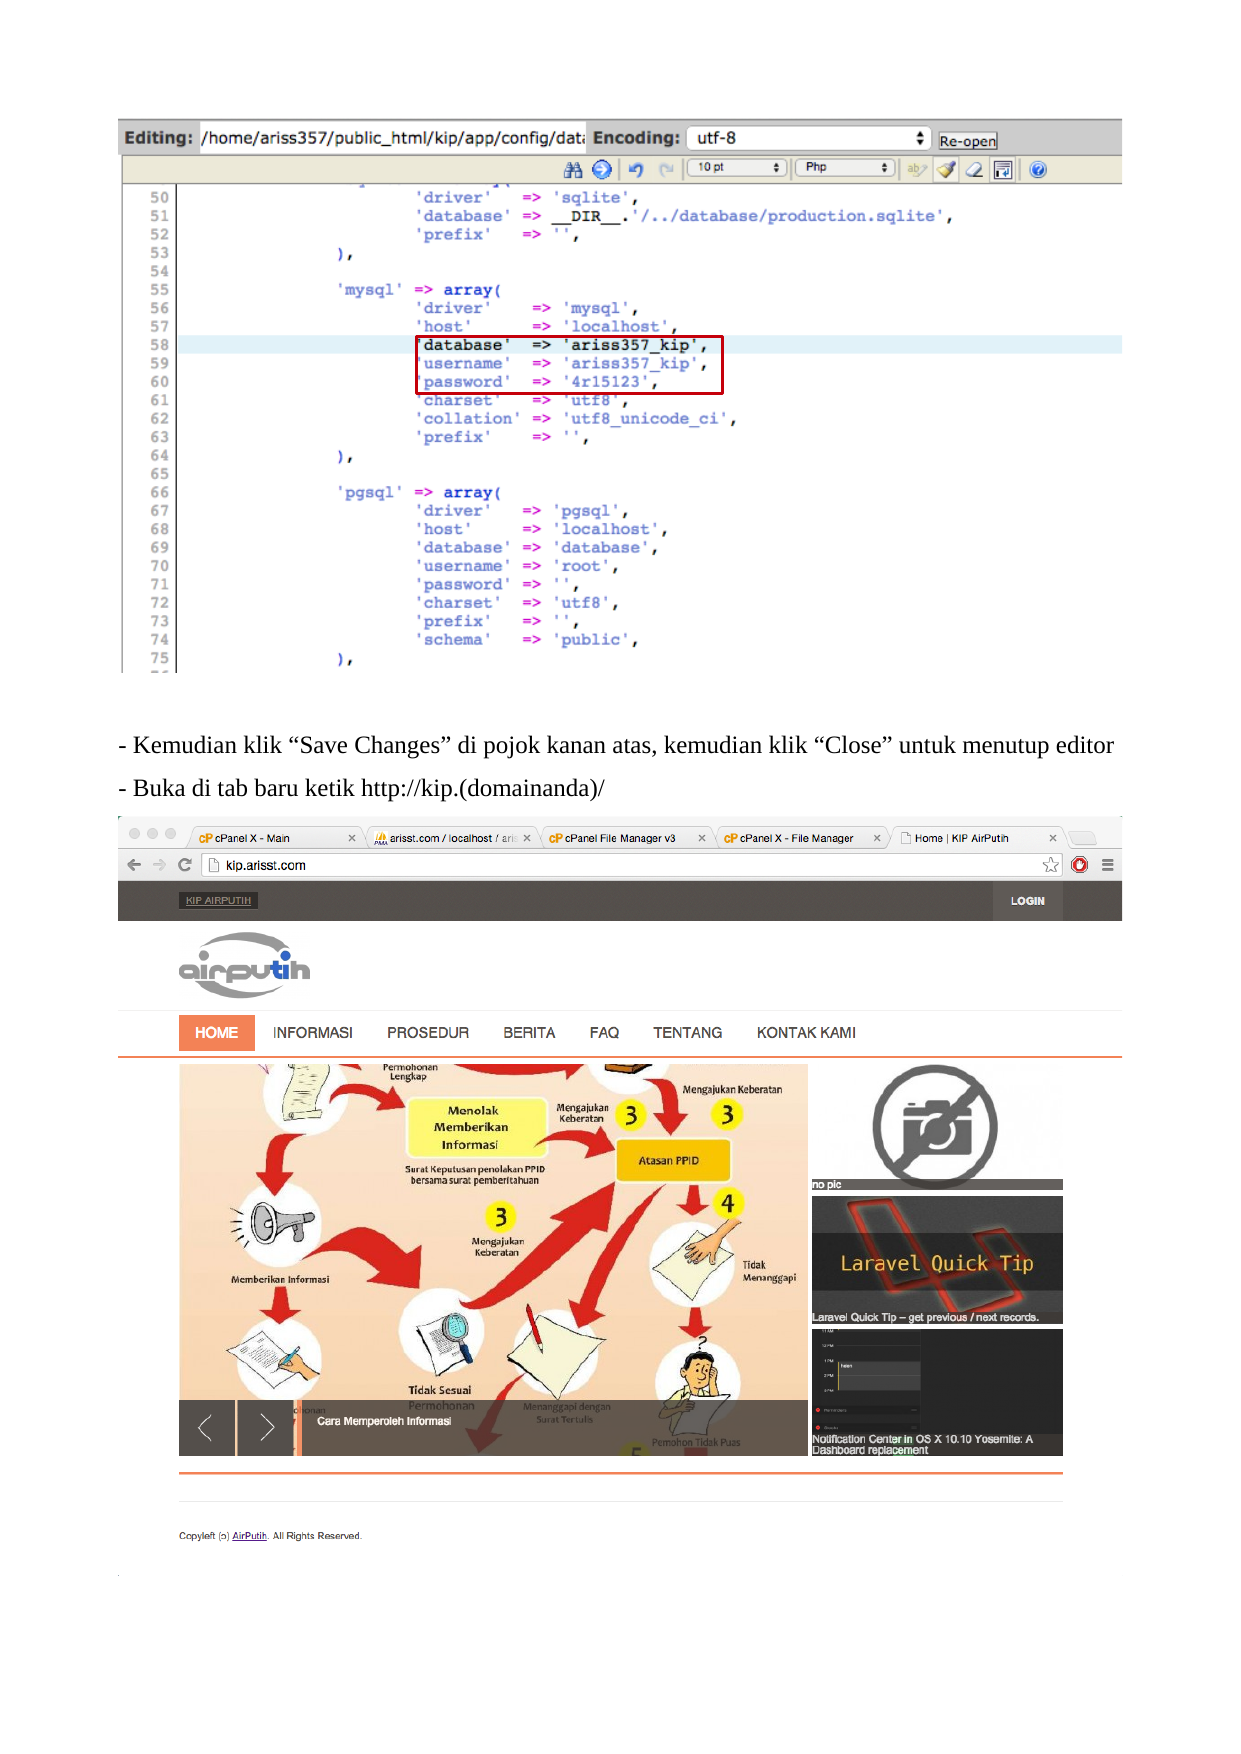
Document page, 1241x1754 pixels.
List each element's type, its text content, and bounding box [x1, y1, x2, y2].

picture [118, 816, 1123, 1576]
text - Buka di tab baru ketik http://kip.(domainanda)/ [118, 773, 1122, 802]
picture [118, 118, 1123, 673]
text - Kemudian klik “Save Changes” di pojok kanan atas, kemudian klik “Close” untuk menutup editor [118, 730, 1122, 759]
